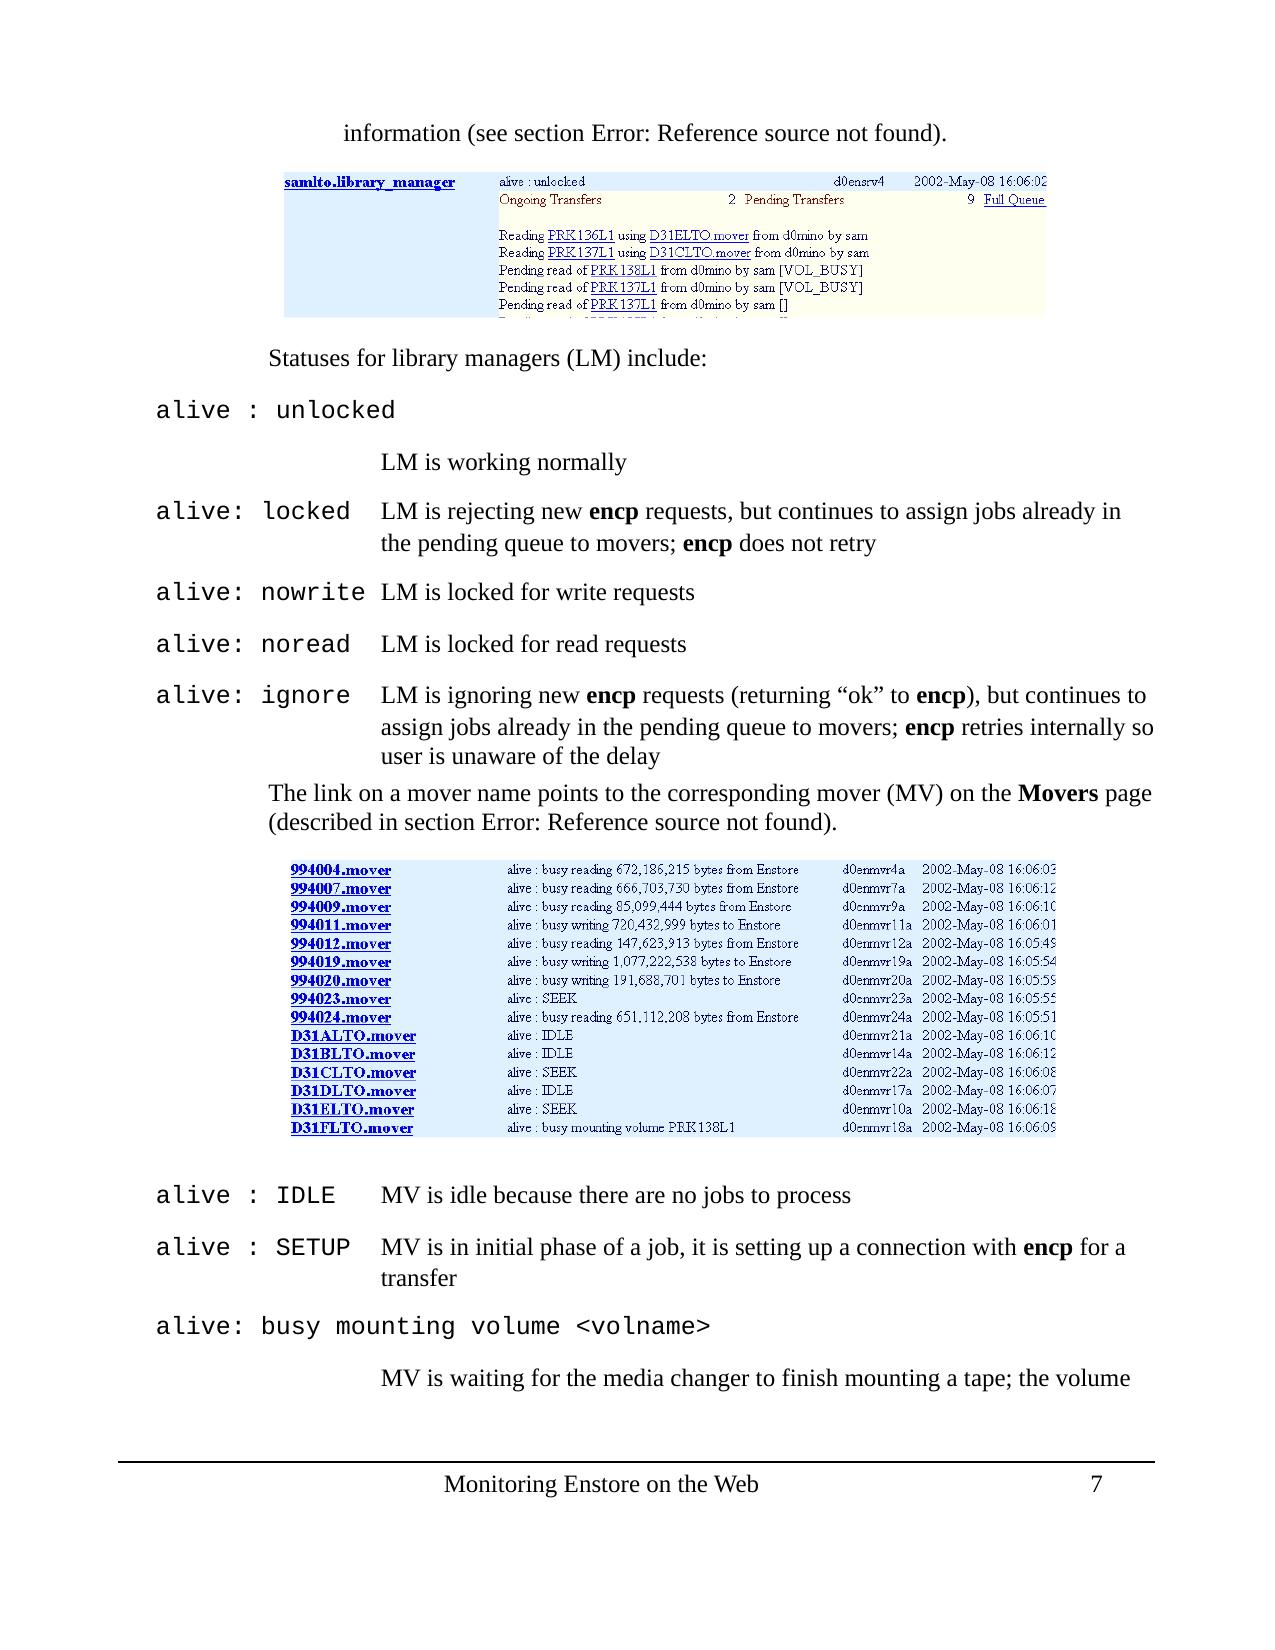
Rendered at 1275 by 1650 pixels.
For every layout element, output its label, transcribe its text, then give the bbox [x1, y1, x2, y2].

list alive: busy mounting volume <volname> [156, 1313, 1157, 1342]
list alive: locked LM is rejecting new encp requests, but continues to assign jobs already in the pending queue to movers; encp does not retry [156, 496, 1157, 556]
list alive: noread LM is locked for read requests [156, 629, 1157, 660]
text The link on a mover name points to the corresponding mover (MV) on the Movers page (described in section ). [268, 778, 1157, 836]
list alive : SETUP MV is in initial phase of a job, it is setting up a connection with encp for a transfer [156, 1232, 1157, 1292]
list alive : IDLE MV is idle because there are no jobs to process [156, 1181, 1157, 1211]
list alive: ignore LM is ignoring new encp requests (returning “ok” to encp), but continues to assign jobs already in the pending queue to movers; encp retries internally so user is unaware of the delay [156, 681, 1157, 770]
text Statuses for library managers (LM) include: [268, 343, 1157, 371]
list alive: nowrite LM is locked for write requests [156, 577, 1157, 608]
text moverstatus.gif 162 [268, 848, 1157, 1156]
list alive : unlocked [156, 396, 1157, 426]
list MV is waiting for the media changer to finish mounting a tape; the volume [156, 1363, 1157, 1392]
list LM is working normally [156, 446, 1157, 476]
list The link on a volume name takes you to a text page with the volume’s inventory information (see section ). [306, 118, 1157, 147]
